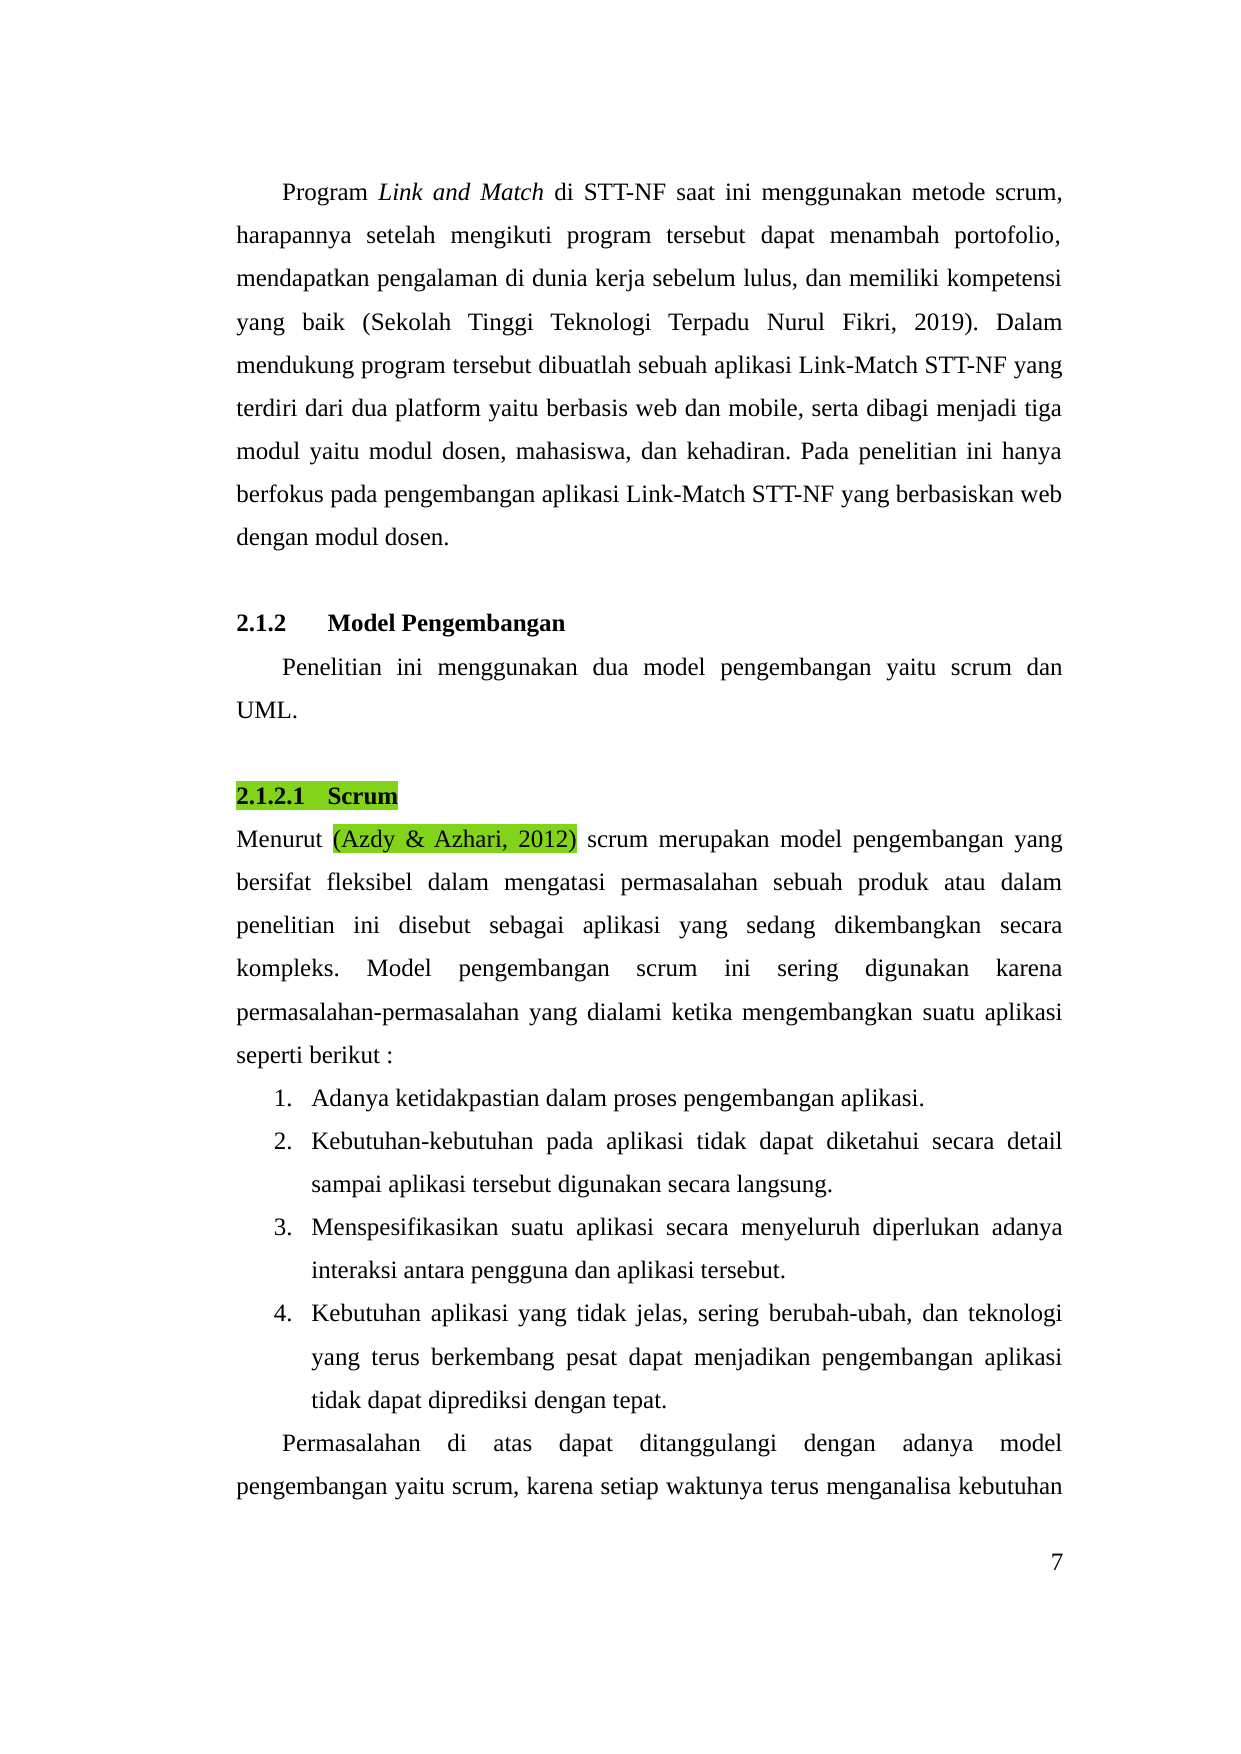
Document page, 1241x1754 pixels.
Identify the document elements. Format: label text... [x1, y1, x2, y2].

text Program Link and Match di STT-NF saat ini menggunakan metode scrum, harapannya setelah mengikuti program tersebut dapat menambah portofolio, mendapatkan pengalaman di dunia kerja sebelum lulus, dan memiliki kompetensi yang baik (Sekolah Tinggi Teknologi Terpadu Nurul Fikri, 2019). Dalam mendukung program tersebut dibuatlah sebuah aplikasi Link-Match STT-NF yang terdiri dari dua platform yaitu berbasis web dan mobile, serta dibagi menjadi tiga modul yaitu modul dosen, mahasiswa, dan kehadiran. Pada penelitian ini hanya berfokus pada pengembangan aplikasi Link-Match STT-NF yang berbasiskan web dengan modul dosen. [236, 177, 1063, 551]
list Menspesifikasikan suatu aplikasi secara menyeluruh diperlukan adanya interaksi antara pengguna dan aplikasi tersebut. [274, 1212, 1063, 1284]
text Permasalahan di atas dapat ditanggulangi dengan adanya model pengembangan yaitu scrum, karena setiap waktunya terus menganalisa kebutuhan [236, 1428, 1063, 1500]
text Penelitian ini menggunakan dua model pengembangan yaitu scrum dan UML. [236, 652, 1063, 723]
list Adanya ketidakpastian dalam proses pengembangan aplikasi. [274, 1083, 1063, 1112]
list Kebutuhan aplikasi yang tidak jelas, sering berubah-ubah, dan teknologi yang terus berkembang pesat dapat menjadikan pengembangan aplikasi tidak dapat diprediksi dengan tepat. [274, 1298, 1063, 1413]
subtitle 2.1.2 Model Pengembangan [236, 608, 1063, 637]
text Menurut (Azdy & Azhari, 2012) scrum merupakan model pengembangan yang bersifat fleksibel dalam mengatasi permasalahan sebuah produk atau dalam penelitian ini disebut sebagai aplikasi yang sedang dikembangkan secara kompleks. Model pengembangan scrum ini sering digunakan karena permasalahan-permasalahan yang dialami ketika mengembangkan suatu aplikasi seperti berikut : [236, 824, 1063, 1068]
list Kebutuhan-kebutuhan pada aplikasi tidak dapat diketahui secara detail sampai aplikasi tersebut digunakan secara langsung. [274, 1126, 1063, 1198]
subtitle 2.1.2.1 Scrum [236, 781, 1063, 810]
